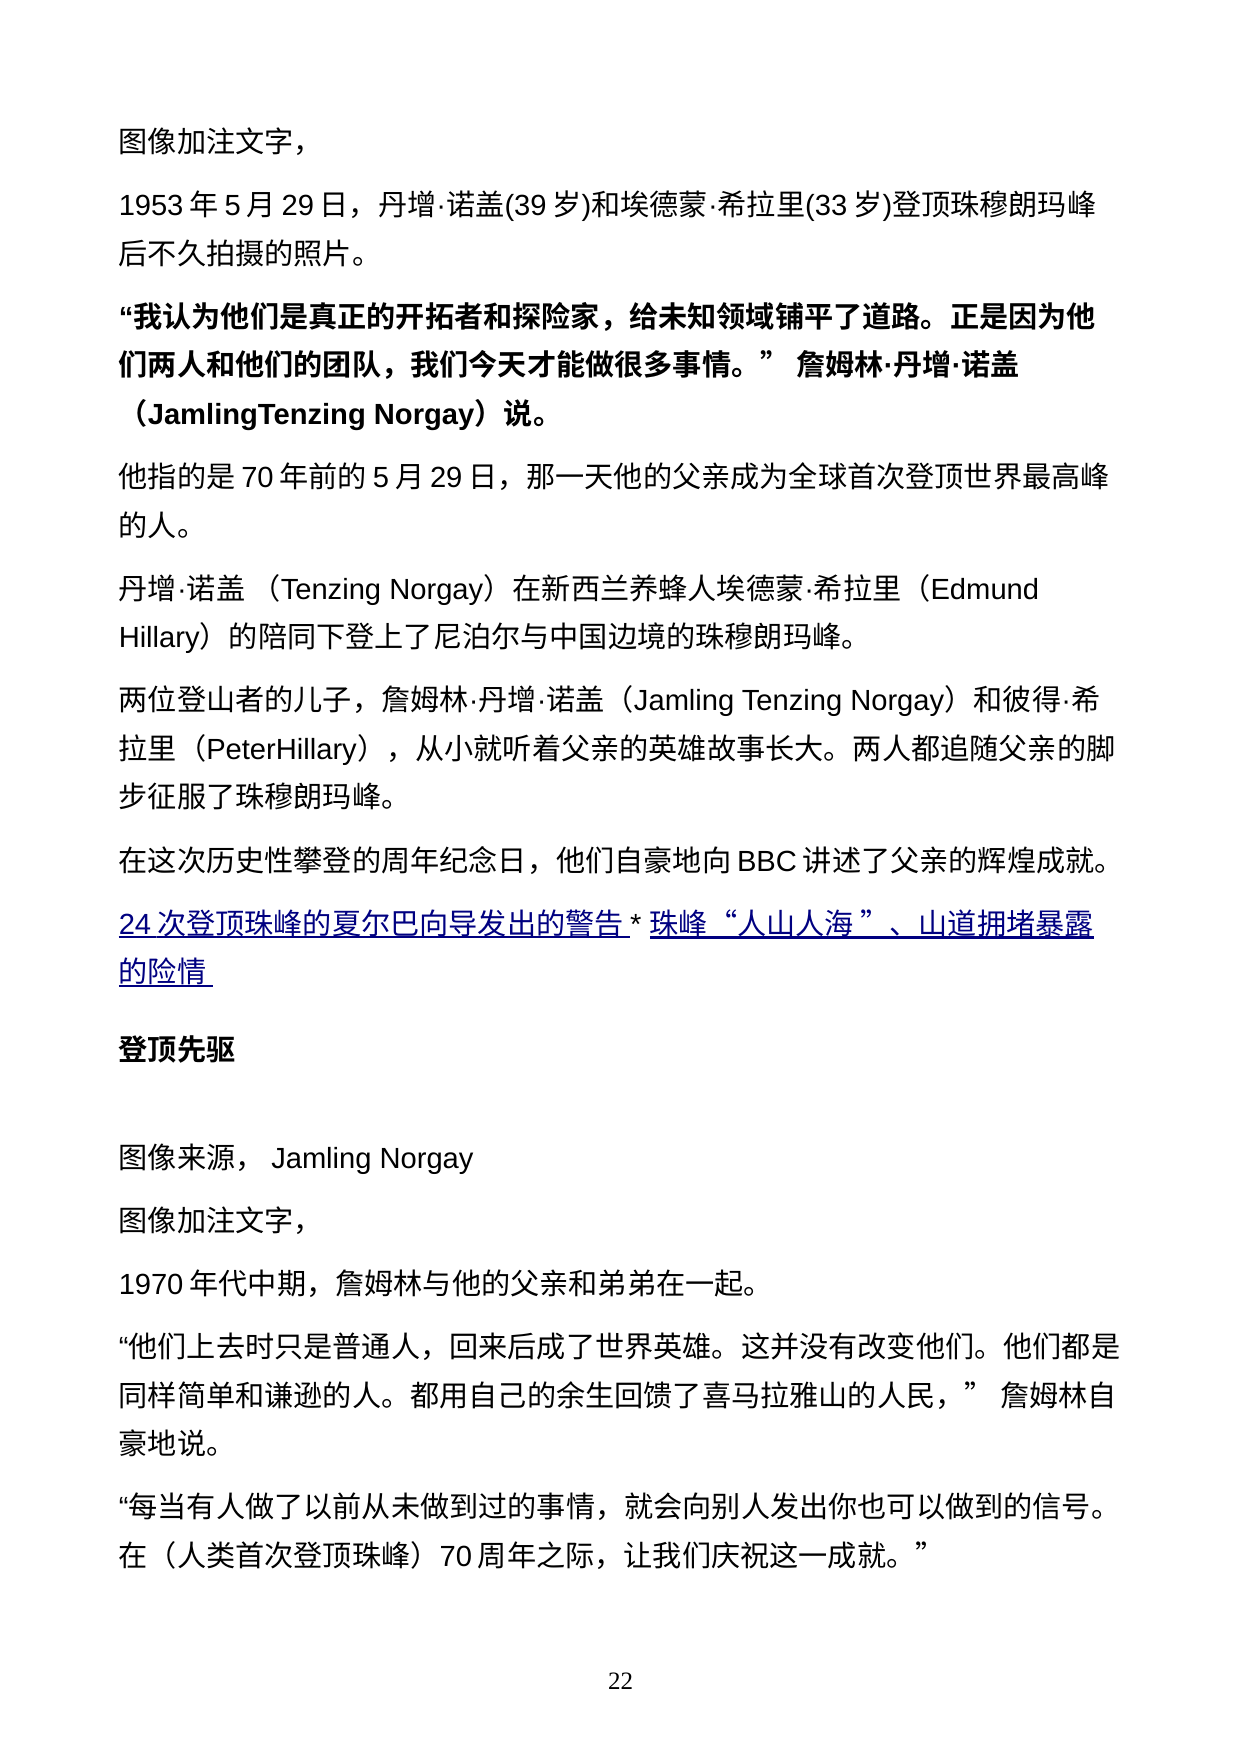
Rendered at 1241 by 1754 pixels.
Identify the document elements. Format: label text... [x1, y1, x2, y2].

text “每当有人做了以前从未做到过的事情，就会向别人发出你也可以做到的信号。在（人类首次登顶珠峰）70周年之际，让我们庆祝这一成就。” [118, 1484, 1122, 1575]
text “他们上去时只是普通人，回来后成了世界英雄。这并没有改变他们。他们都是同样简单和谦逊的人。都用自己的余生回馈了喜马拉雅山的人民，” 詹姆林自豪地说。 [118, 1324, 1122, 1463]
text 图像加注文字， [118, 118, 1122, 161]
text 两位登山者的儿子，詹姆林·丹增·诺盖（Jamling Tenzing Norgay）和彼得·希拉里（PeterHillary），从小就听着父亲的英雄故事长大。两人都追随父亲的脚步征服了珠穆朗玛峰。 [118, 677, 1122, 816]
text 图像来源， Jamling Norgay [118, 1134, 1122, 1177]
text 24次登顶珠峰的夏尔巴向导发出的警告 * 珠峰“人山人海 ”、山道拥堵暴露的险情 [118, 900, 1122, 991]
text “我认为他们是真正的开拓者和探险家，给未知领域铺平了道路。正是因为他们两人和他们的团队，我们今天才能做很多事情。” 詹姆林·丹增·诺盖（JamlingTenzing Norgay）说。 [118, 293, 1122, 433]
text 在这次历史性攀登的周年纪念日，他们自豪地向BBC讲述了父亲的辉煌成就。 [118, 837, 1122, 879]
text 1953年5月29日，丹增·诺盖(39岁)和埃德蒙·希拉里(33岁)登顶珠穆朗玛峰后不久拍摄的照片。 [118, 182, 1122, 272]
subtitle 登顶先驱 [118, 1026, 1122, 1069]
text 他指的是70年前的5月29日，那一天他的父亲成为全球首次登顶世界最高峰的人。 [118, 453, 1122, 544]
text 图像加注文字， [118, 1197, 1122, 1240]
text 丹增·诺盖 （Tenzing Norgay）在新西兰养蜂人埃德蒙·希拉里（Edmund Hillary）的陪同下登上了尼泊尔与中国边境的珠穆朗玛峰。 [118, 565, 1122, 656]
text 1970年代中期，詹姆林与他的父亲和弟弟在一起。 [118, 1261, 1122, 1303]
